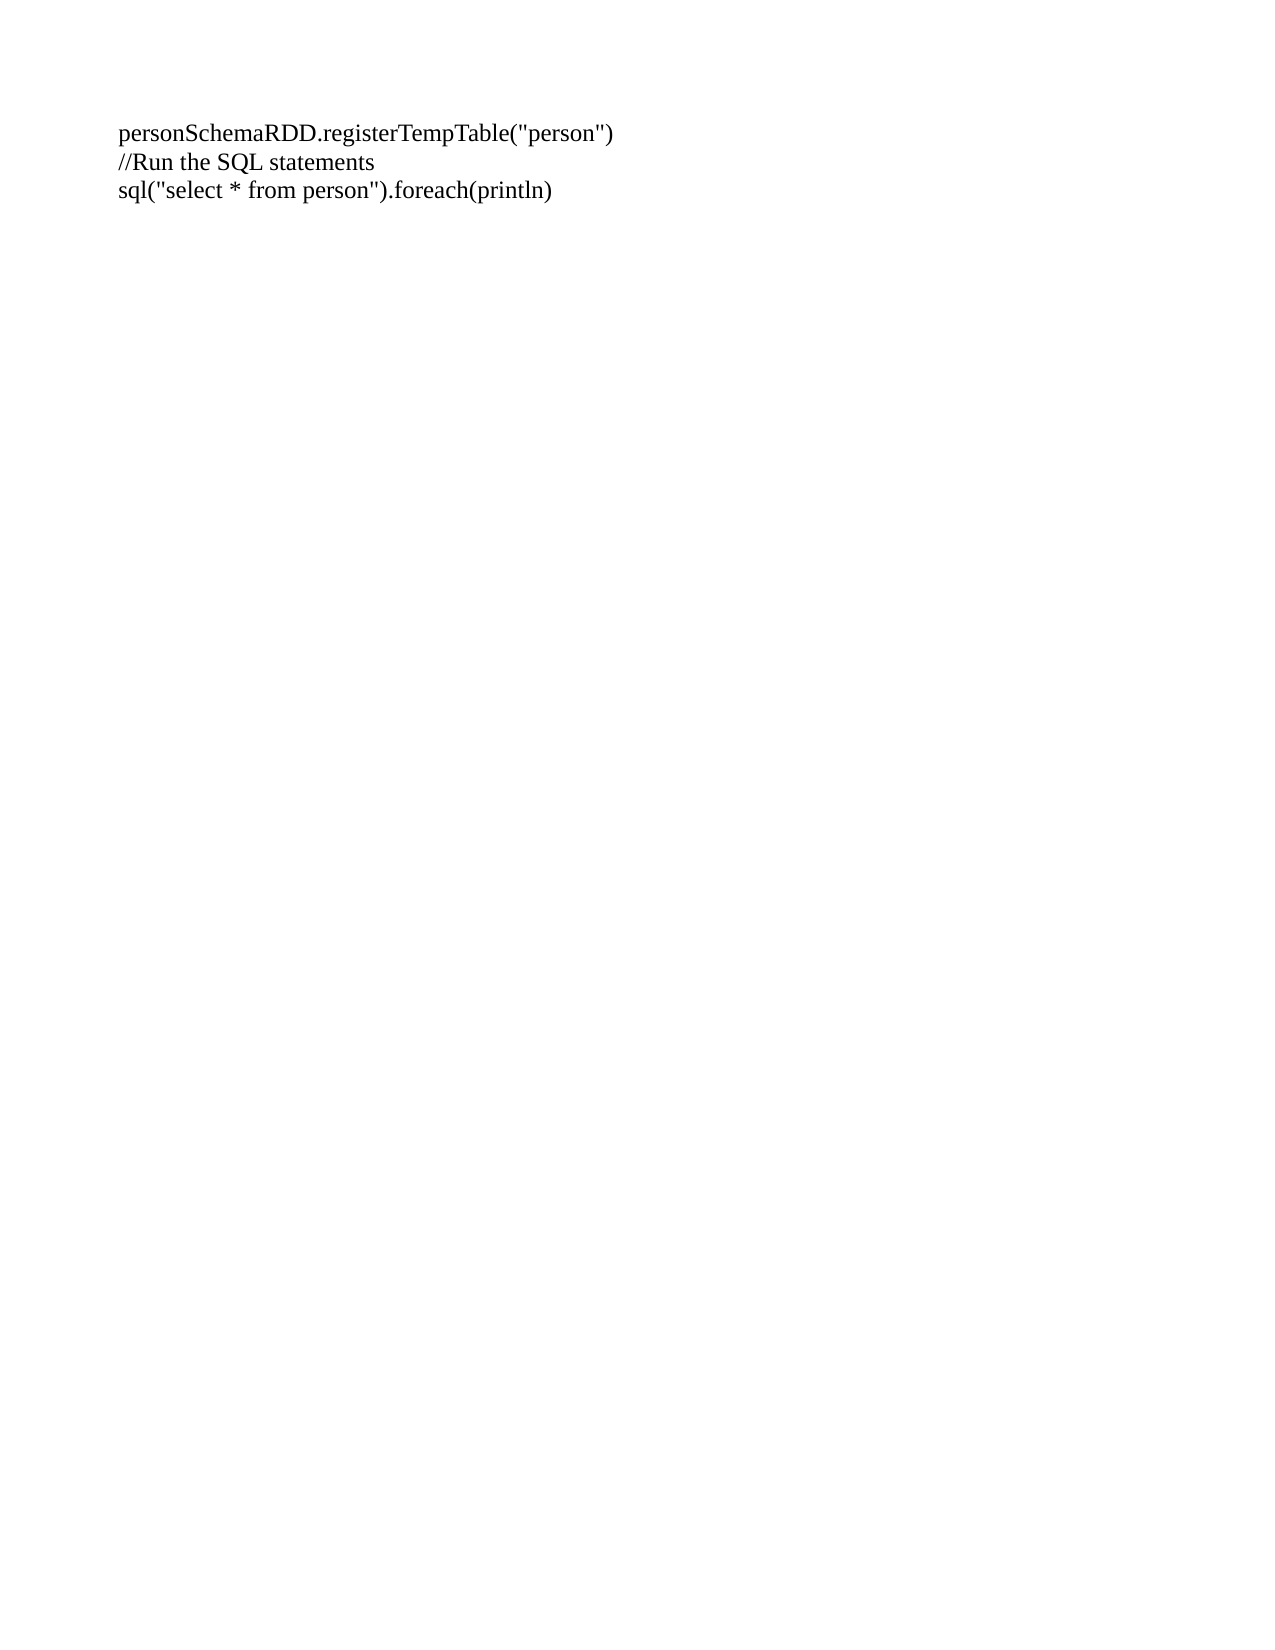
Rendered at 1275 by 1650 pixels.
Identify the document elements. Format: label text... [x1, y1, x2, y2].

text //Run the SQL statements [118, 147, 1157, 176]
text personSchemaRDD.registerTempTable("person") [118, 118, 1157, 147]
text sql("select * from person").foreach(println) [118, 176, 1157, 204]
